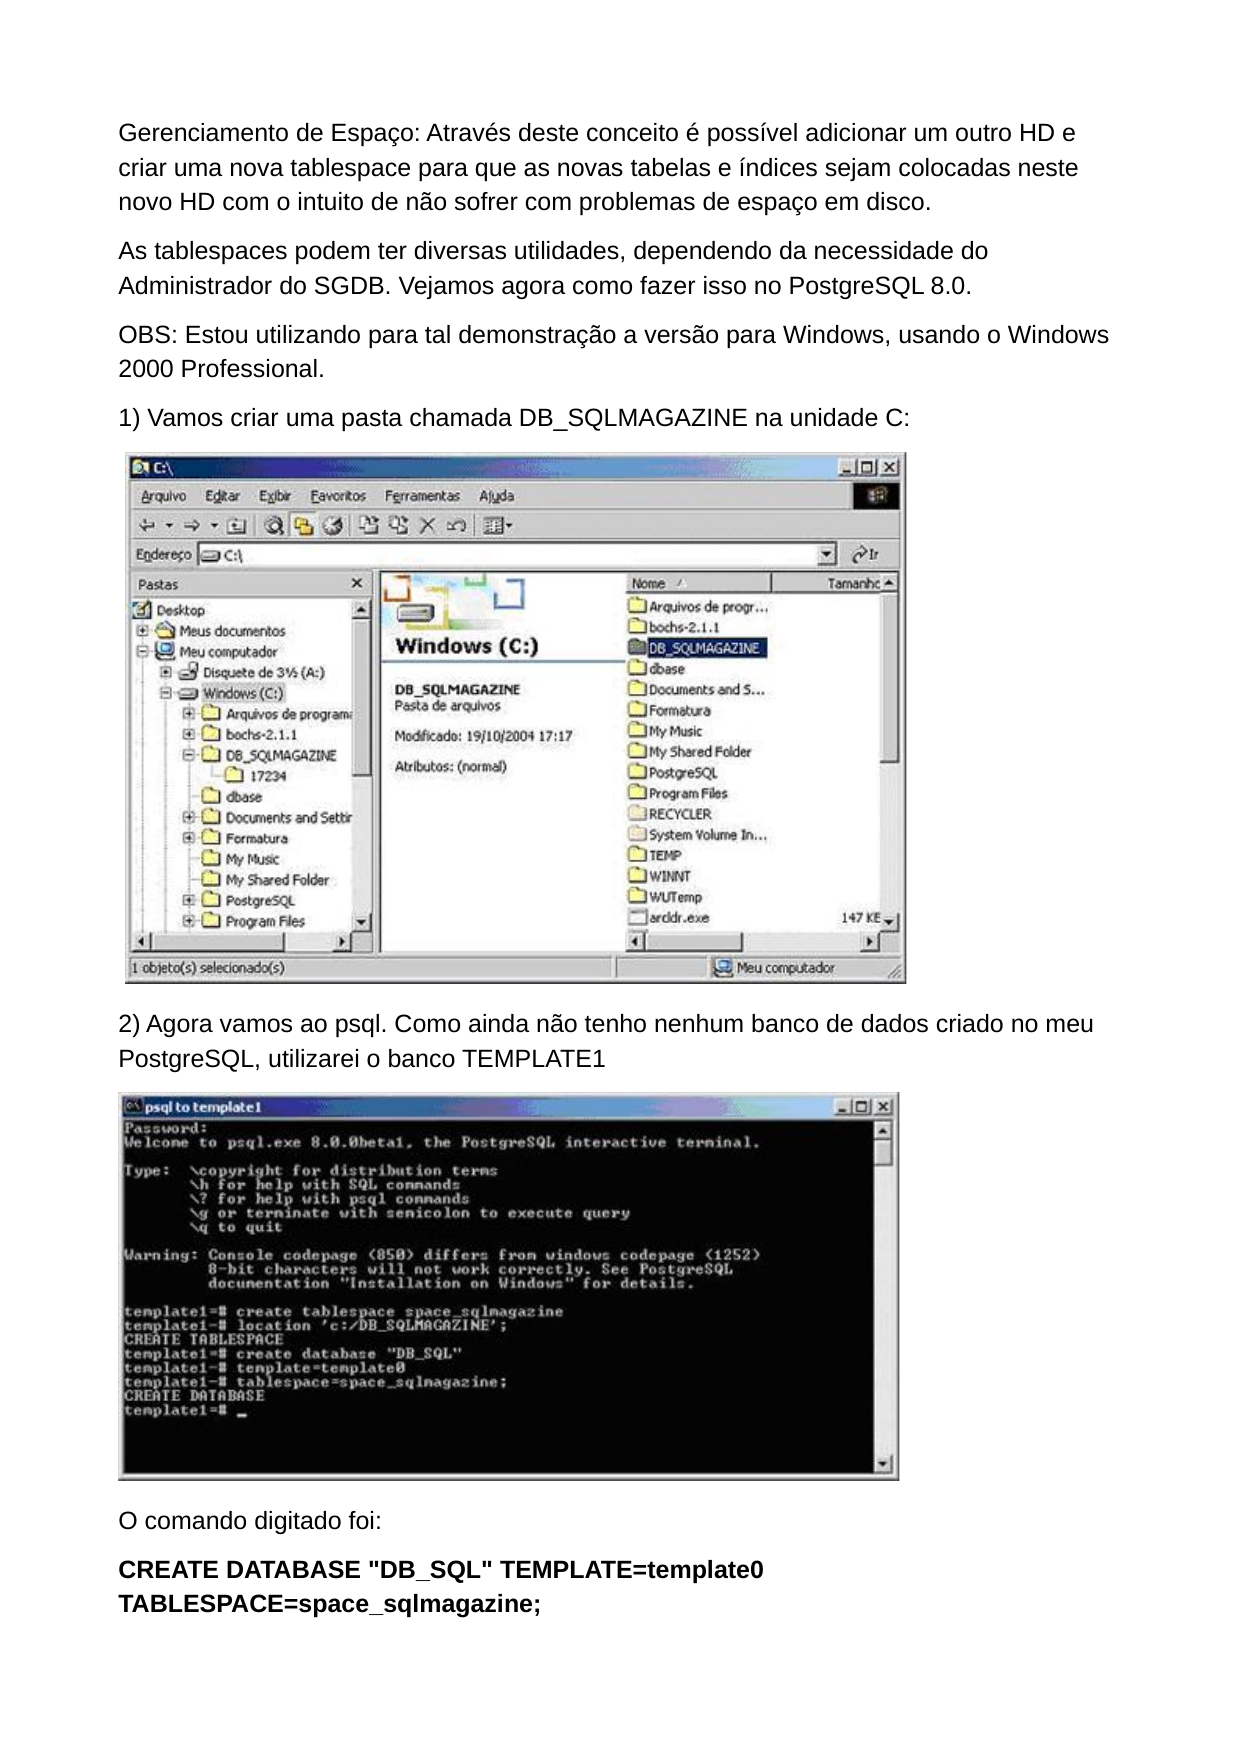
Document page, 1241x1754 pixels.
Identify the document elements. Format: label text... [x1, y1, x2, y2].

text As tablespaces podem ter diversas utilidades, dependendo da necessidade do Administrador do SGDB. Vejamos agora como fazer isso no PostgreSQL 8.0. [118, 236, 1122, 299]
picture [125, 452, 907, 984]
text Gerenciamento de Espaço: Através deste conceito é possível adicionar um outro HD e criar uma nova tablespace para que as novas tabelas e índices sejam colocadas neste novo HD com o intuito de não sofrer com problemas de espaço em disco. [118, 118, 1122, 216]
text 1) Vamos criar uma pasta chamada DB_SQLMAGAZINE na unidade C: [118, 403, 1122, 432]
text 2) Agora vamos ao psql. Como ainda não tenho nenhum banco de dados criado no meu PostgreSQL, utilizarei o banco TEMPLATE1 [118, 1009, 1122, 1072]
text O comando digitado foi: [118, 1506, 1122, 1534]
text OBS: Estou utilizando para tal demonstração a versão para Windows, usando o Windows 2000 Professional. [118, 320, 1122, 383]
text CREATE DATABASE "DB_SQL" TEMPLATE=template0 TABLESPACE=space_sqlmagazine; [118, 1555, 1122, 1618]
picture [118, 1092, 900, 1481]
